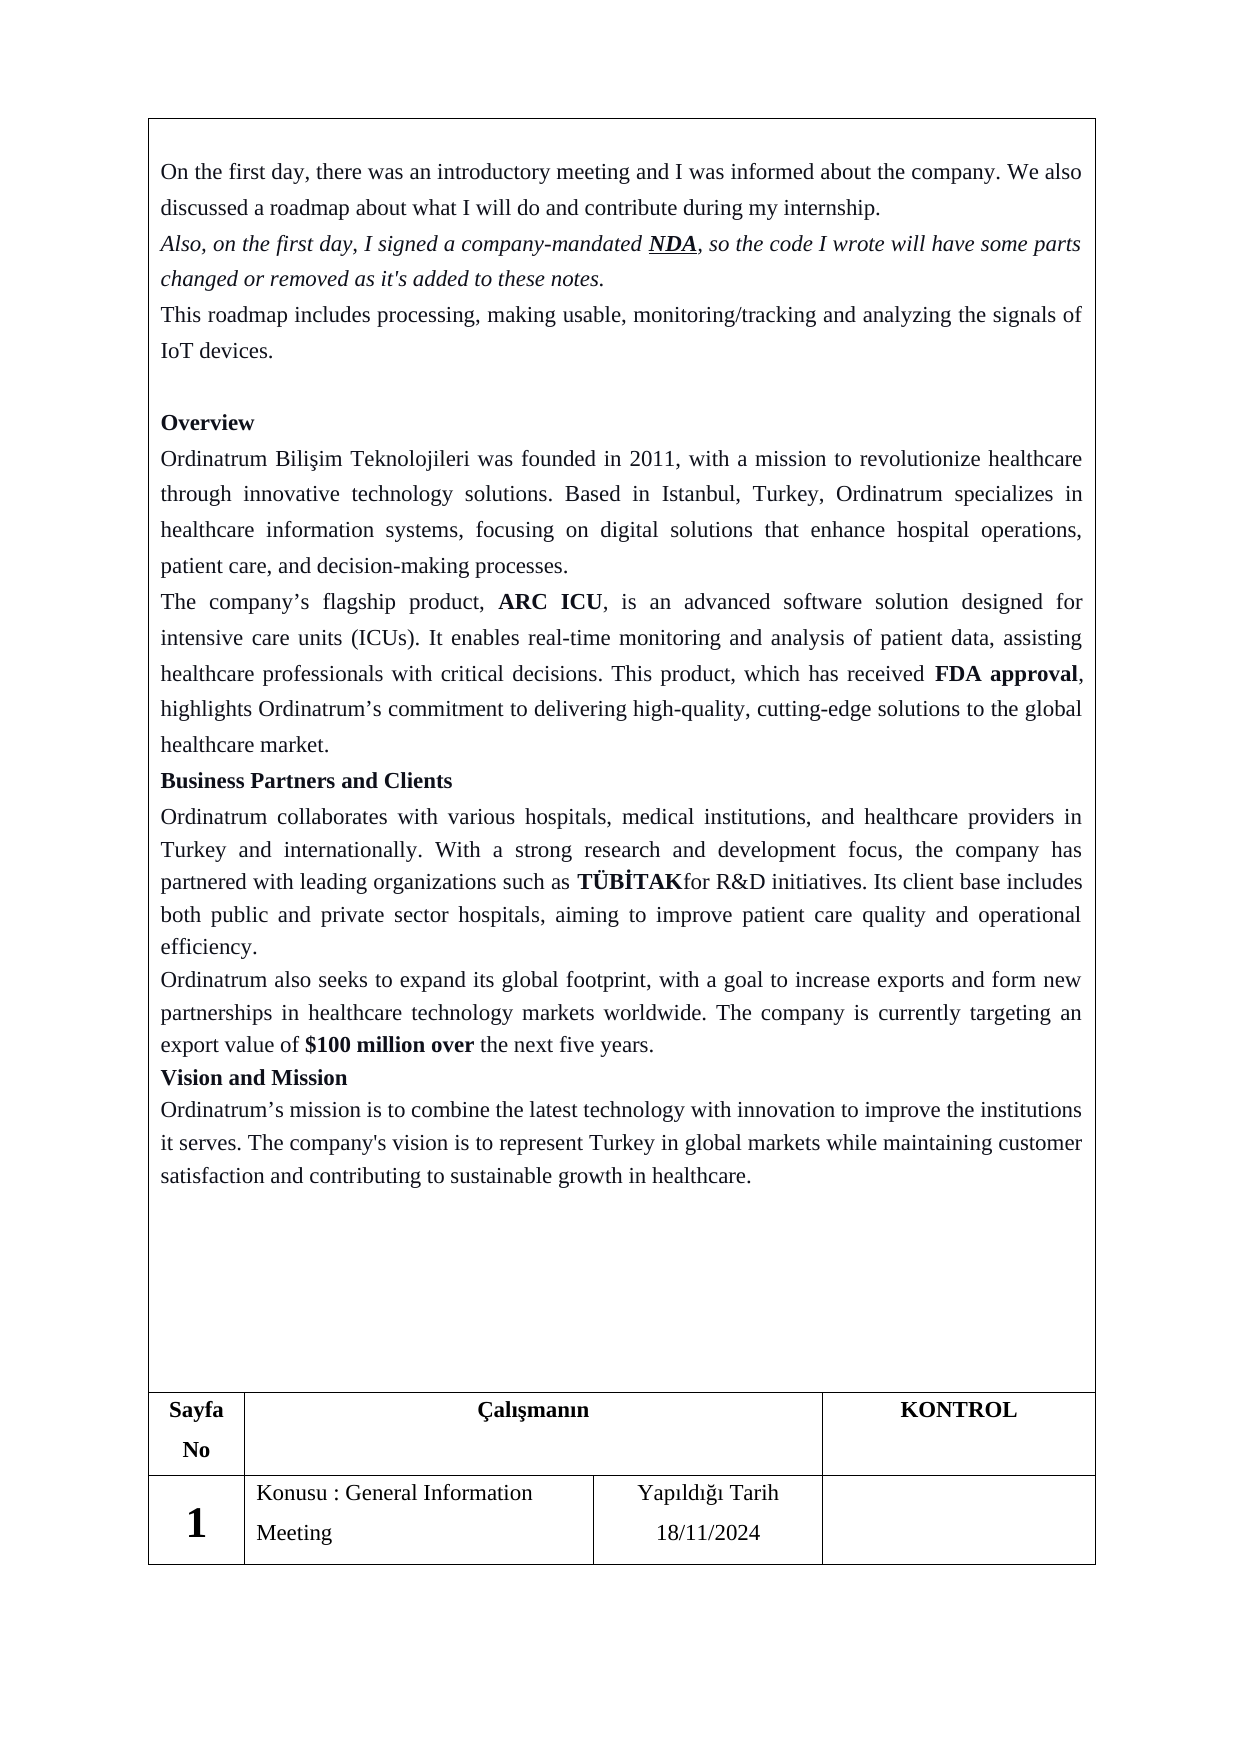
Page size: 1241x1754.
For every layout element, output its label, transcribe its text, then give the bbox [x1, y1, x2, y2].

table_cell 1 [149, 1476, 244, 1563]
table_cell Yapıldığı Tarih 18/11/2024 [594, 1476, 822, 1563]
table_header On the first day, there was an introductory meeting and I was informed about the company. We also discussed a roadmap about what I will do and contribute during my internship. Also, on the first day, I signed a company-mandated NDA, so the code I wrote will have some parts changed or removed as it's added to these notes. This roadmap includes processing, making usable, monitoring/tracking and analyzing the signals of IoT devices. Overview Ordinatrum Bilişim Teknolojileri was founded in 2011, with a mission to revolutionize healthcare through innovative technology solutions. Based in Istanbul, Turkey, Ordinatrum specializes in healthcare information systems, focusing on digital solutions that enhance hospital operations, patient care, and decision-making processes. The company’s flagship product, ARC ICU, is an advanced software solution designed for intensive care units (ICUs). It enables real-time monitoring and analysis of patient data, assisting healthcare professionals with critical decisions. This product, which has received FDA approval, highlights Ordinatrum’s commitment to delivering high-quality, cutting-edge solutions to the global healthcare market. Business Partners and Clients Ordinatrum collaborates with various hospitals, medical institutions, and healthcare providers in Turkey and internationally. With a strong research and development focus, the company has partnered with leading organizations such as TÜBİTAKfor R&D initiatives. Its client base includes both public and private sector hospitals, aiming to improve patient care quality and operational efficiency. Ordinatrum also seeks to expand its global footprint, with a goal to increase exports and form new partnerships in healthcare technology markets worldwide. The company is currently targeting an export value of $100 million over the next five years. Vision and Mission Ordinatrum’s mission is to combine the latest technology with innovation to improve the institutions it serves. The company's vision is to represent Turkey in global markets while maintaining customer satisfaction and contributing to sustainable growth in healthcare. [149, 119, 1095, 1392]
table_cell Çalışmanın [245, 1393, 822, 1475]
table_cell Konusu : General Information Meeting [245, 1476, 593, 1563]
table_cell Sayfa No [149, 1393, 244, 1475]
table_cell KONTROL [823, 1393, 1095, 1475]
table_cell [823, 1476, 1095, 1563]
